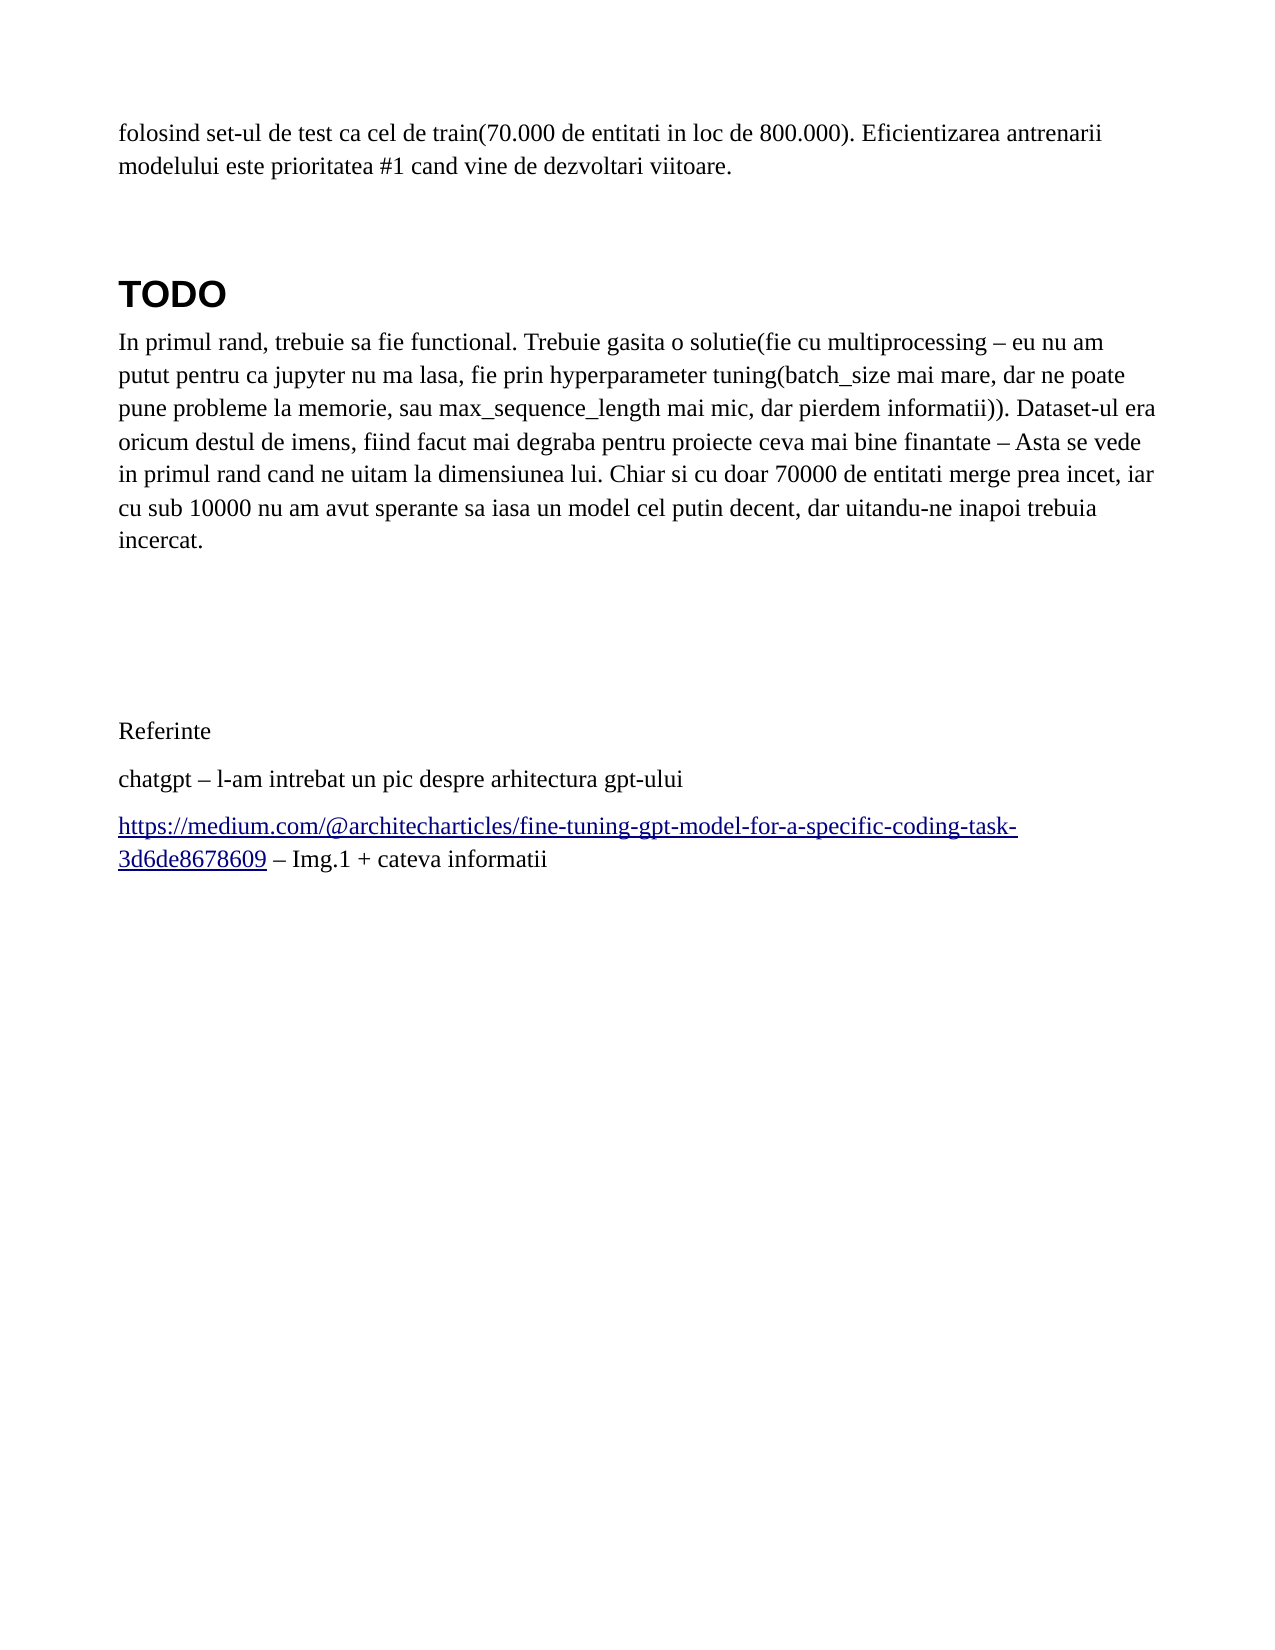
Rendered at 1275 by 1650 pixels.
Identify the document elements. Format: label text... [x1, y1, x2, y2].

text chatgpt – l-am intrebat un pic despre arhitectura gpt-ului [118, 764, 1157, 792]
text folosind set-ul de test ca cel de train(70.000 de entitati in loc de 800.000). Eficientizarea antrenarii modelului este prioritatea #1 cand vine de dezvoltari viitoare. [118, 118, 1157, 180]
text Referinte [118, 716, 1157, 745]
subtitle TODO [118, 271, 1157, 315]
text In primul rand, trebuie sa fie functional. Trebuie gasita o solutie(fie cu multiprocessing – eu nu am putut pentru ca jupyter nu ma lasa, fie prin hyperparameter tuning(batch_size mai mare, dar ne poate pune probleme la memorie, sau max_sequence_length mai mic, dar pierdem informatii)). Dataset-ul era oricum destul de imens, fiind facut mai degraba pentru proiecte ceva mai bine finantate – Asta se vede in primul rand cand ne uitam la dimensiunea lui. Chiar si cu doar 70000 de entitati merge prea incet, iar cu sub 10000 nu am avut sperante sa iasa un model cel putin decent, dar uitandu-ne inapoi trebuia incercat. [118, 327, 1157, 554]
text https://medium.com/@architecharticles/fine-tuning-gpt-model-for-a-specific-coding-task-3d6de8678609 – Img.1 + cateva informatii [118, 811, 1157, 873]
